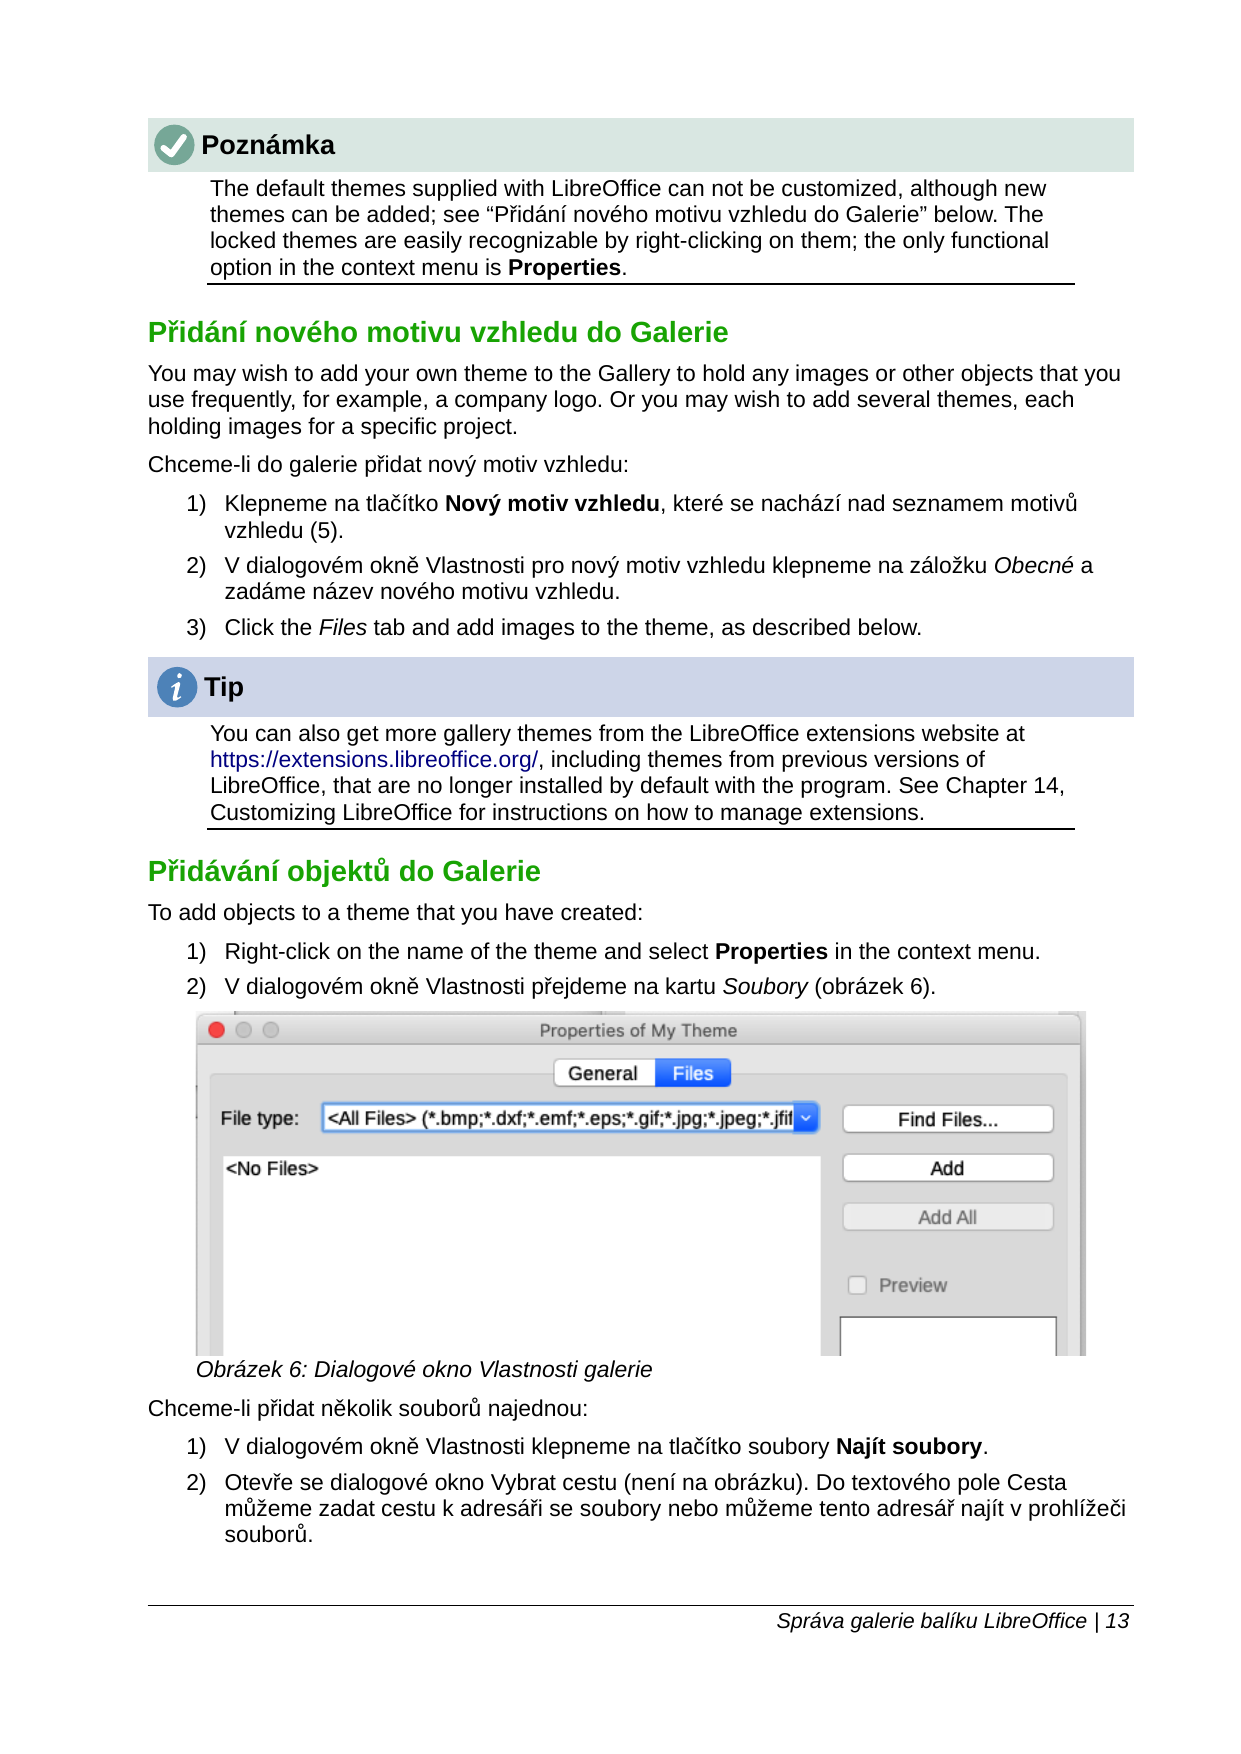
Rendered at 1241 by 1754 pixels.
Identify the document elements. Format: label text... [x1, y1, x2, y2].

text To add objects to a theme that you have created: [148, 899, 1134, 926]
list Otevře se dialogové okno Vybrat cestu (není na obrázku). Do textového pole Cesta můžeme zadat cestu k adresáři se soubory nebo můžeme tento adresář najít v prohlížeči souborů. [207, 1468, 1134, 1547]
list V dialogovém okně Vlastnosti klepneme na tlačítko soubory Najít soubory. [207, 1433, 1134, 1459]
text The default themes supplied with LibreOffice can not be customized, although new themes can be added; see “Adding a new theme to the Gallery” below. The locked themes are easily recognizable by right-clicking on them; the only functional option in the context menu is Properties. [207, 172, 1075, 283]
list V dialogovém okně Vlastnosti přejdeme na kartu Soubory (obrázek 6). [207, 973, 1134, 1000]
picture [195, 1011, 1087, 1356]
list V dialogovém okně Vlastnosti pro nový motiv vzhledu klepneme na záložku Obecné a zadáme název nového motivu vzhledu. [207, 552, 1134, 604]
list Right-click on the name of the theme and select Properties in the context menu. [207, 938, 1134, 964]
subtitle Přidávání objektů do Galerie [148, 854, 1134, 887]
subtitle Tip [148, 657, 1134, 717]
list Klepneme na tlačítko Nový motiv vzhledu, které se nachází nad seznamem motivů vzhledu (obrázek 5). [207, 490, 1134, 543]
subtitle Přidání nového motivu vzhledu do Galerie [148, 314, 1134, 348]
text Chceme-li přidat několik souborů najednou: [148, 1394, 1134, 1421]
text You can also get more gallery themes from the LibreOffice extensions website at https://extensions.libreoffice.org/, including themes from previous versions of LibreOffice, that are no longer installed by default with the program. See Chapter 14, Customizing LibreOffice for instructions on how to manage extensions. [207, 717, 1075, 828]
list Chceme-li do galerie přidat nový motiv vzhledu: [148, 451, 1134, 478]
list Click the Files tab and add images to the theme, as described below. [207, 613, 1134, 640]
subtitle Poznámka [148, 118, 1134, 172]
text Obrázek 6: Dialogové okno Vlastnosti galerie [196, 1356, 1086, 1382]
text You may wish to add your own theme to the Gallery to hold any images or other objects that you use frequently, for example, a company logo. Or you may wish to add several themes, each holding images for a specific project. [148, 360, 1134, 439]
